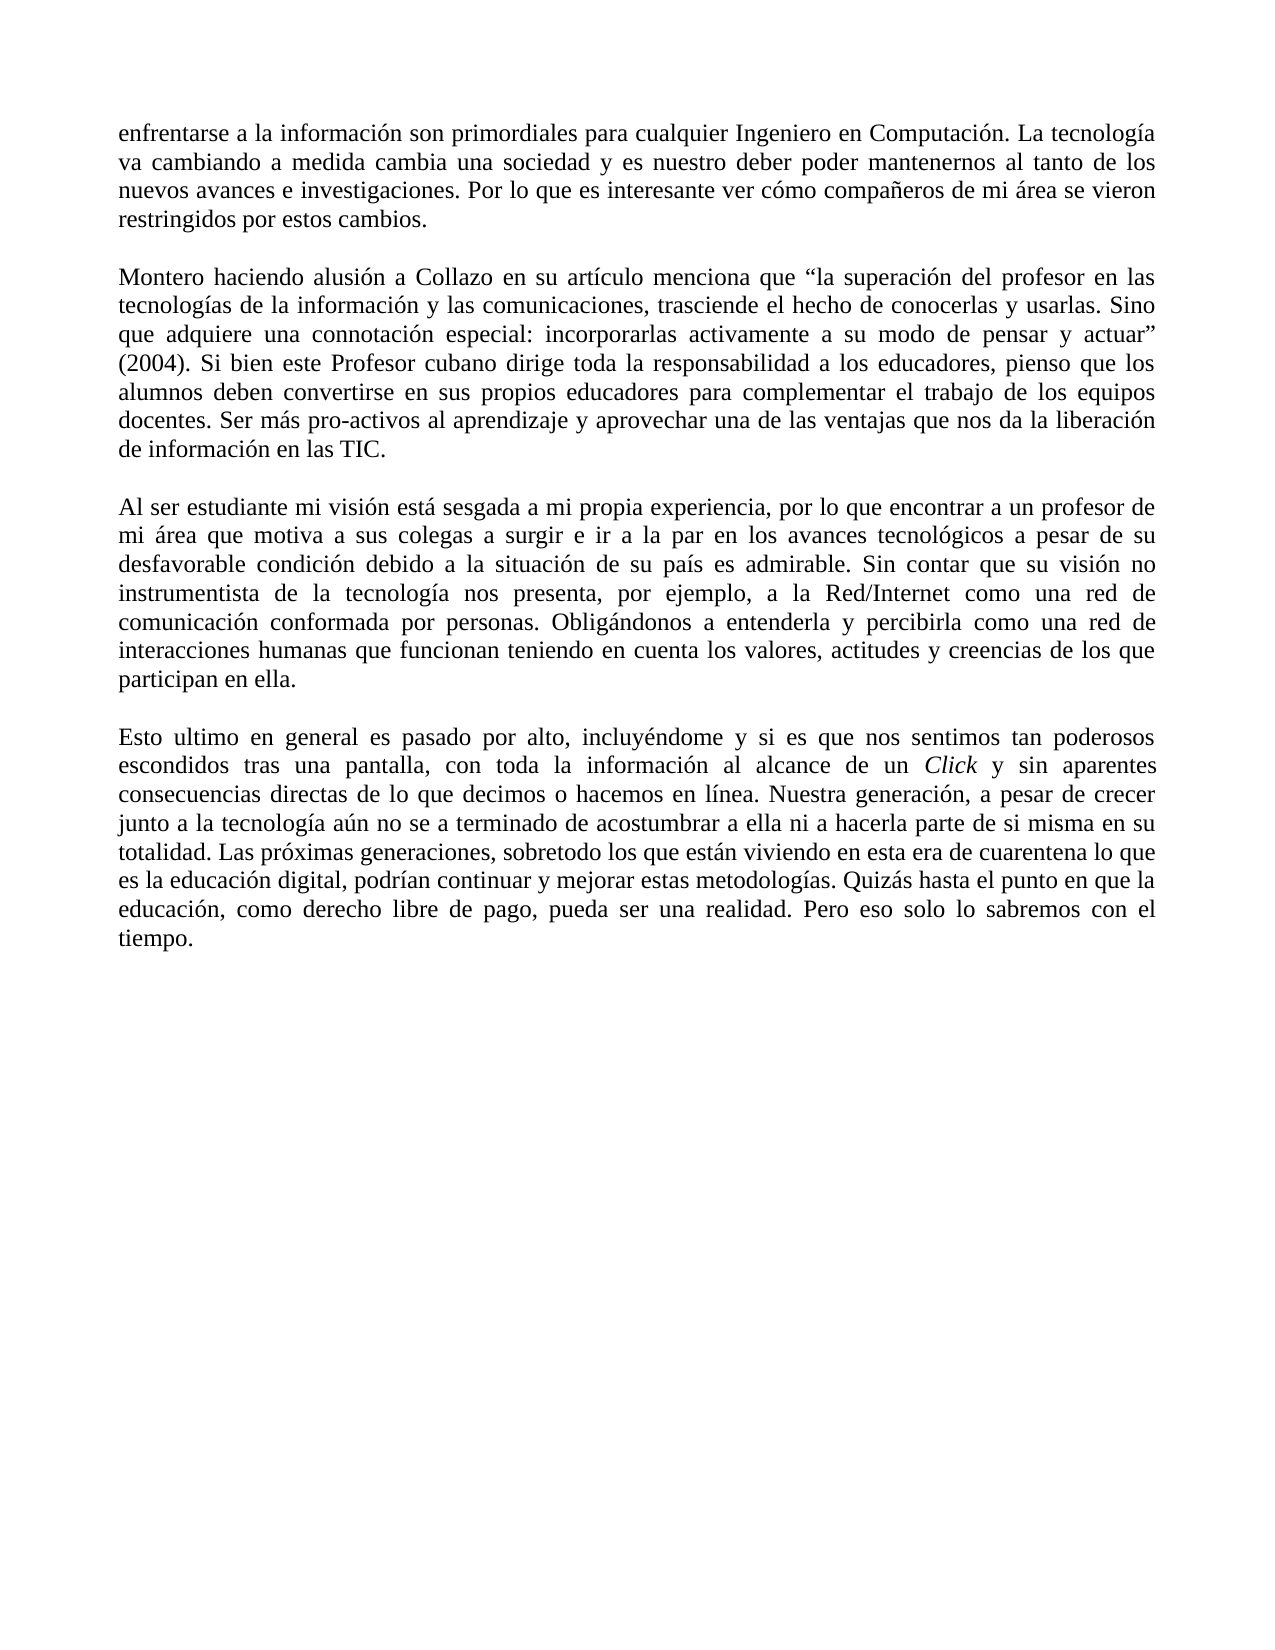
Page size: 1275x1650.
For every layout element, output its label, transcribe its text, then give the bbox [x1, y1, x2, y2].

text Al ser estudiante mi visión está sesgada a mi propia experiencia, por lo que encontrar a un profesor de mi área que motiva a sus colegas a surgir e ir a la par en los avances tecnológicos a pesar de su desfavorable condición debido a la situación de su país es admirable. Sin contar que su visión no instrumentista de la tecnología nos presenta, por ejemplo, a la Red/Internet como una red de comunicación conformada por personas. Obligándonos a entenderla y percibirla como una red de interacciones humanas que funcionan teniendo en cuenta los valores, actitudes y creencias de los que participan en ella. [118, 492, 1157, 693]
text Esto ultimo en general es pasado por alto, incluyéndome y si es que nos sentimos tan poderosos escondidos tras una pantalla, con toda la información al alcance de un Click y sin aparentes consecuencias directas de lo que decimos o hacemos en línea. Nuestra generación, a pesar de crecer junto a la tecnología aún no se a terminado de acostumbrar a ella ni a hacerla parte de si misma en su totalidad. Las próximas generaciones, sobretodo los que están viviendo en esta era de cuarentena lo que es la educación digital, podrían continuar y mejorar estas metodologías. Quizás hasta el punto en que la educación, como derecho libre de pago, pueda ser una realidad. Pero eso solo lo sabremos con el tiempo. [118, 722, 1157, 952]
text Montero haciendo alusión a Collazo en su artículo menciona que “la superación del profesor en las tecnologías de la información y las comunicaciones, trasciende el hecho de conocerlas y usarlas. Sino que adquiere una connotación especial: incorporarlas activamente a su modo de pensar y actuar” (2004). Si bien este Profesor cubano dirige toda la responsabilidad a los educadores, pienso que los alumnos deben convertirse en sus propios educadores para complementar el trabajo de los equipos docentes. Ser más pro-activos al aprendizaje y aprovechar una de las ventajas que nos da la liberación de información en las TIC. [118, 262, 1157, 463]
text enfrentarse a la información son primordiales para cualquier Ingeniero en Computación. La tecnología va cambiando a medida cambia una sociedad y es nuestro deber poder mantenernos al tanto de los nuevos avances e investigaciones. Por lo que es interesante ver cómo compañeros de mi área se vieron restringidos por estos cambios. [118, 118, 1157, 233]
